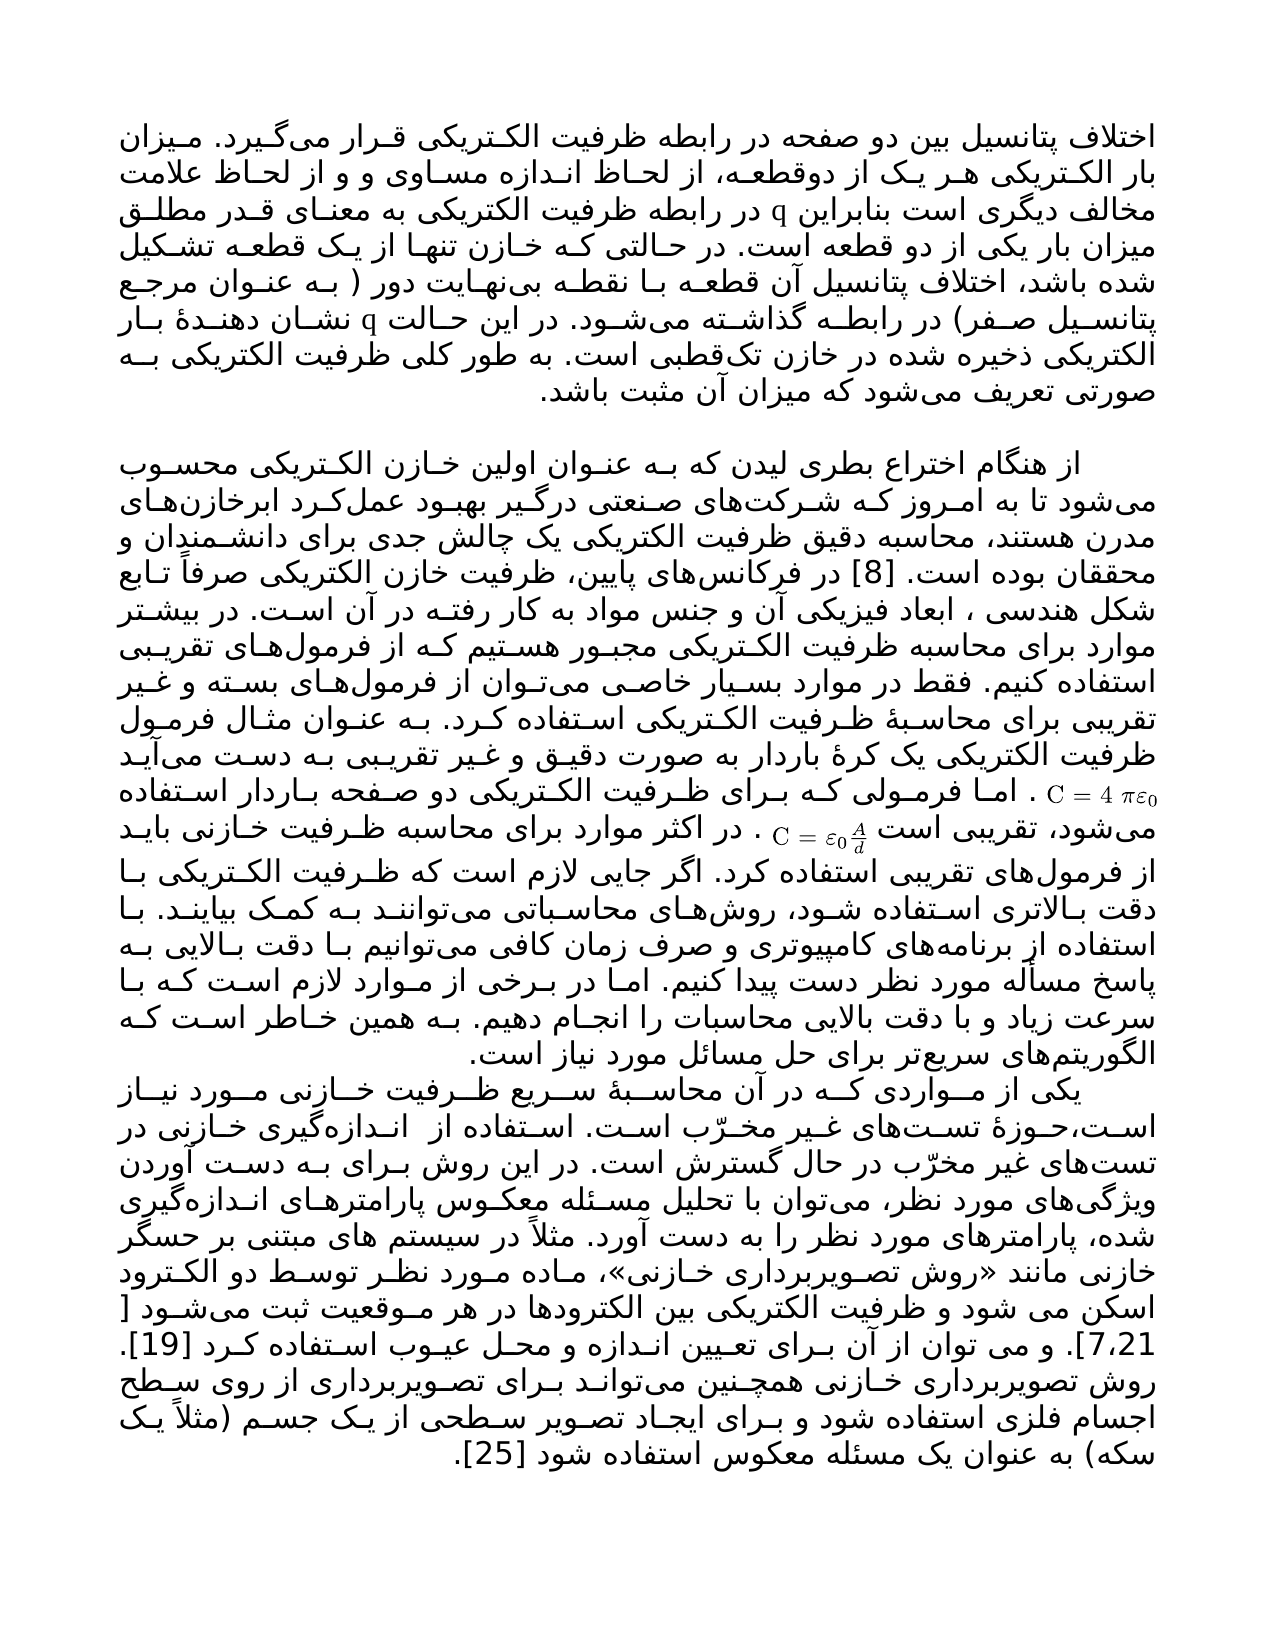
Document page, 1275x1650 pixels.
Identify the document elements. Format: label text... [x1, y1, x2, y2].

text از هنگام اختراع بطری لیدن که به عنوان اولین خازن الکتریکی محسوب می‌شود تا به امروز که شرکت‌های صنعتی درگیر بهبود عمل‌کرد ابرخازن‌های مدرن هستند، محاسبه دقیق ظرفیت الکتریکی یک چالش جدی برای دانشمندان و محققان بوده است. [8] در فرکانس‌های پایین، ظرفیت خازن الکتریکی صرفاً تابع شکل هندسی ، ابعاد فیزیکی آن و جنس مواد به کار رفته در آن است. در بیشتر موارد برای محاسبه ظرفیت الکتریکی مجبور هستیم که از فرمول‌های تقریبی استفاده کنیم. فقط در موارد بسیار خاصی می‌توان از فرمول‌های بسته و غیر تقریبی برای محاسبهٔ ظرفیت الکتریکی استفاده کرد. به عنوان مثال فرمول ظرفیت الکتریکی یک کرهٔ باردار به صورت دقیق و غیر تقریبی به دست می‌آید . اما فرمولی که برای ظرفیت الکتریکی دو صفحه باردار استفاده می‌شود، تقریبی است . در اکثر موارد برای محاسبه ظرفیت خازنی باید از فرمول‌های تقریبی استفاده کرد. اگر جایی لازم است که ظرفیت الکتریکی با دقت بالاتری استفاده شود،‌ روش‌های محاسباتی می‌توانند به کمک بیایند. با استفاده از برنامه‌های کامپیوتری و صرف زمان کافی می‌توانیم با دقت بالایی به پاسخ مسأله مورد نظر دست پیدا کنیم. اما در برخی از موارد لازم است که با سرعت زیاد و با دقت بالایی محاسبات را انجام دهیم. به همین خاطر است که الگوریتم‌های سریع‌تر برای حل مسائل مورد نیاز است. [118, 446, 1157, 1072]
text یکی از مواردی که در آن محاسبهٔ سریع ظرفیت خازنی مورد نیاز است،‌حوزهٔ تست‌های غیر مخرّب است. استفاده از اندازه‌گیری خازنی در تست‌های غیر مخرّب در حال گسترش است. در این روش‌ برای به دست آوردن ویژگی‌های مورد نظر، می‌توان با تحلیل مسئله معکوس پارامترهای اندازه‌گیری شده، پارامترهای مورد نظر را به دست آورد. مثلاً در سیستم های مبتنی بر حسگر خازنی مانند «روش تصویربرداری خازنی»، ماده مورد نظر توسط دو الکترود اسکن می شود و ظرفیت الکتریکی بین الکترودها در هر موقعیت ثبت می‌شود [7،21]. و می توان از آن برای تعیین اندازه و محل عیوب استفاده کرد [19]. روش تصویربرداری خازنی همچنین می‌تواند برای تصویربرداری از روی سطح اجسام فلزی استفاده شود و برای ایجاد تصویر سطحی از یک جسم (مثلاً یک سکه) به عنوان یک مسئله معکوس استفاده شود [25]. [118, 1072, 1157, 1472]
text میزان ظرفیت یک خازن در ذخیرهٔ انرژی الکتریکی، ظرفیت الکتریکی نامیده می‌شود. ظرفیت الکتریکی با فرمول مقابل تعریف می‌شود. که در این رابطه، q بار الکتریکی ذخیره شده در خازن و v ولتاژ اعمال شده به خازن است. اگر خازن از دو صفحه و یا دو قطعه فلزی مجزا از هم ساخته شده باشد، اختلاف پتانسیل بین دو صفحه در رابطه ظرفیت الکتریکی قرار می‌گیرد. میزان بار الکتریکی هر یک از دوقطعه، از لحاظ اندازه مساوی و و از لحاظ علامت مخالف دیگری است بنابراین q در رابطه ظرفیت الکتریکی به معنای قدر مطلق میزان بار یکی از دو قطعه است. در حالتی که خازن تنها از یک قطعه تشکیل شده باشد، اختلاف پتانسیل آن قطعه با نقطه بی‌نهایت دور ( به عنوان مرجع پتانسیل صفر) در رابطه گذاشته می‌شود. در این حالت q نشان دهندهٔ بار الکتریکی ذخیره شده در خازن تک‌قطبی است. به طور کلی ظرفیت الکتریکی به صورتی تعریف می‌شود که میزان آن مثبت باشد. [118, 118, 1157, 409]
